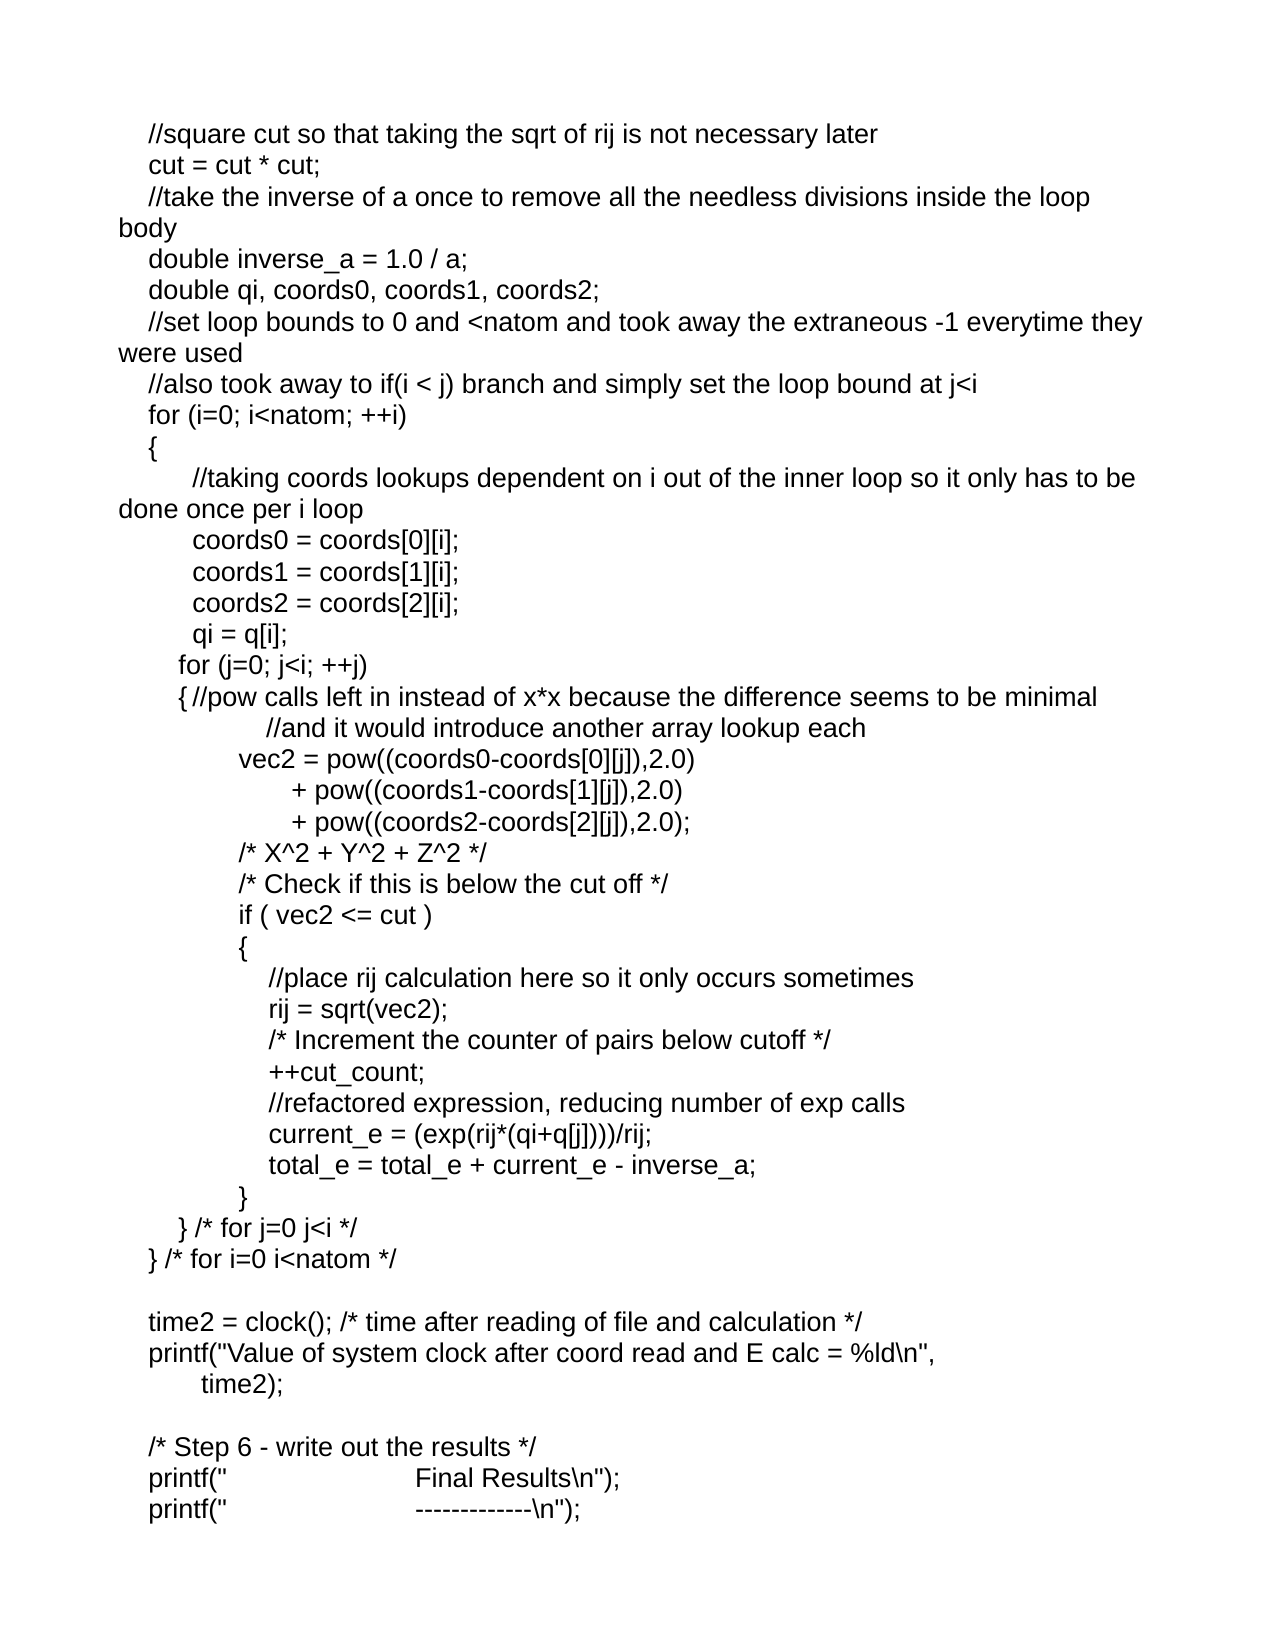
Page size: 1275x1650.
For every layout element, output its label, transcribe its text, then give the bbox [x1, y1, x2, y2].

text cut = cut * cut; [118, 149, 1157, 181]
text } /* for j=0 j<i */ [118, 1212, 1157, 1243]
text //take the inverse of a once to remove all the needless divisions inside the loop body [118, 181, 1157, 243]
text coords0 = coords[0][i]; [118, 524, 1157, 556]
text for (j=0; j<i; ++j) [118, 649, 1157, 681]
text printf("Value of system clock after coord read and E calc = %ld\n", [118, 1337, 1157, 1368]
text } [118, 1181, 1157, 1212]
text /* X^2 + Y^2 + Z^2 */ [118, 837, 1157, 868]
text //and it would introduce another array lookup each [118, 712, 1157, 743]
text printf(" -------------\n"); [118, 1493, 1157, 1524]
text } /* for i=0 i<natom */ [118, 1243, 1157, 1274]
text qi = q[i]; [118, 618, 1157, 649]
text { [118, 931, 1157, 962]
text if ( vec2 <= cut ) [118, 899, 1157, 931]
text //also took away to if(i < j) branch and simply set the loop bound at j<i [118, 368, 1157, 399]
text { //pow calls left in instead of x*x because the difference seems to be minimal [118, 681, 1157, 712]
text { [118, 431, 1157, 462]
text //taking coords lookups dependent on i out of the inner loop so it only has to be done once per i loop [118, 462, 1157, 524]
text total_e = total_e + current_e - inverse_a; [118, 1149, 1157, 1181]
text + pow((coords2-coords[2][j]),2.0); [118, 806, 1157, 837]
text coords1 = coords[1][i]; [118, 556, 1157, 587]
text ++cut_count; [118, 1056, 1157, 1087]
text + pow((coords1-coords[1][j]),2.0) [118, 774, 1157, 806]
text time2); [118, 1368, 1157, 1399]
text double qi, coords0, coords1, coords2; [118, 274, 1157, 306]
text //refactored expression, reducing number of exp calls [118, 1087, 1157, 1118]
text /* Increment the counter of pairs below cutoff */ [118, 1024, 1157, 1056]
text /* Step 6 - write out the results */ [118, 1431, 1157, 1462]
text printf(" Final Results\n"); [118, 1462, 1157, 1493]
text double inverse_a = 1.0 / a; [118, 243, 1157, 274]
text //place rij calculation here so it only occurs sometimes [118, 962, 1157, 993]
text current_e = (exp(rij*(qi+q[j])))/rij; [118, 1118, 1157, 1149]
text //set loop bounds to 0 and <natom and took away the extraneous -1 everytime they were used [118, 306, 1157, 368]
text time2 = clock(); /* time after reading of file and calculation */ [118, 1306, 1157, 1337]
text //square cut so that taking the sqrt of rij is not necessary later [118, 118, 1157, 149]
text rij = sqrt(vec2); [118, 993, 1157, 1024]
text vec2 = pow((coords0-coords[0][j]),2.0) [118, 743, 1157, 774]
text for (i=0; i<natom; ++i) [118, 399, 1157, 431]
text coords2 = coords[2][i]; [118, 587, 1157, 618]
text /* Check if this is below the cut off */ [118, 868, 1157, 899]
